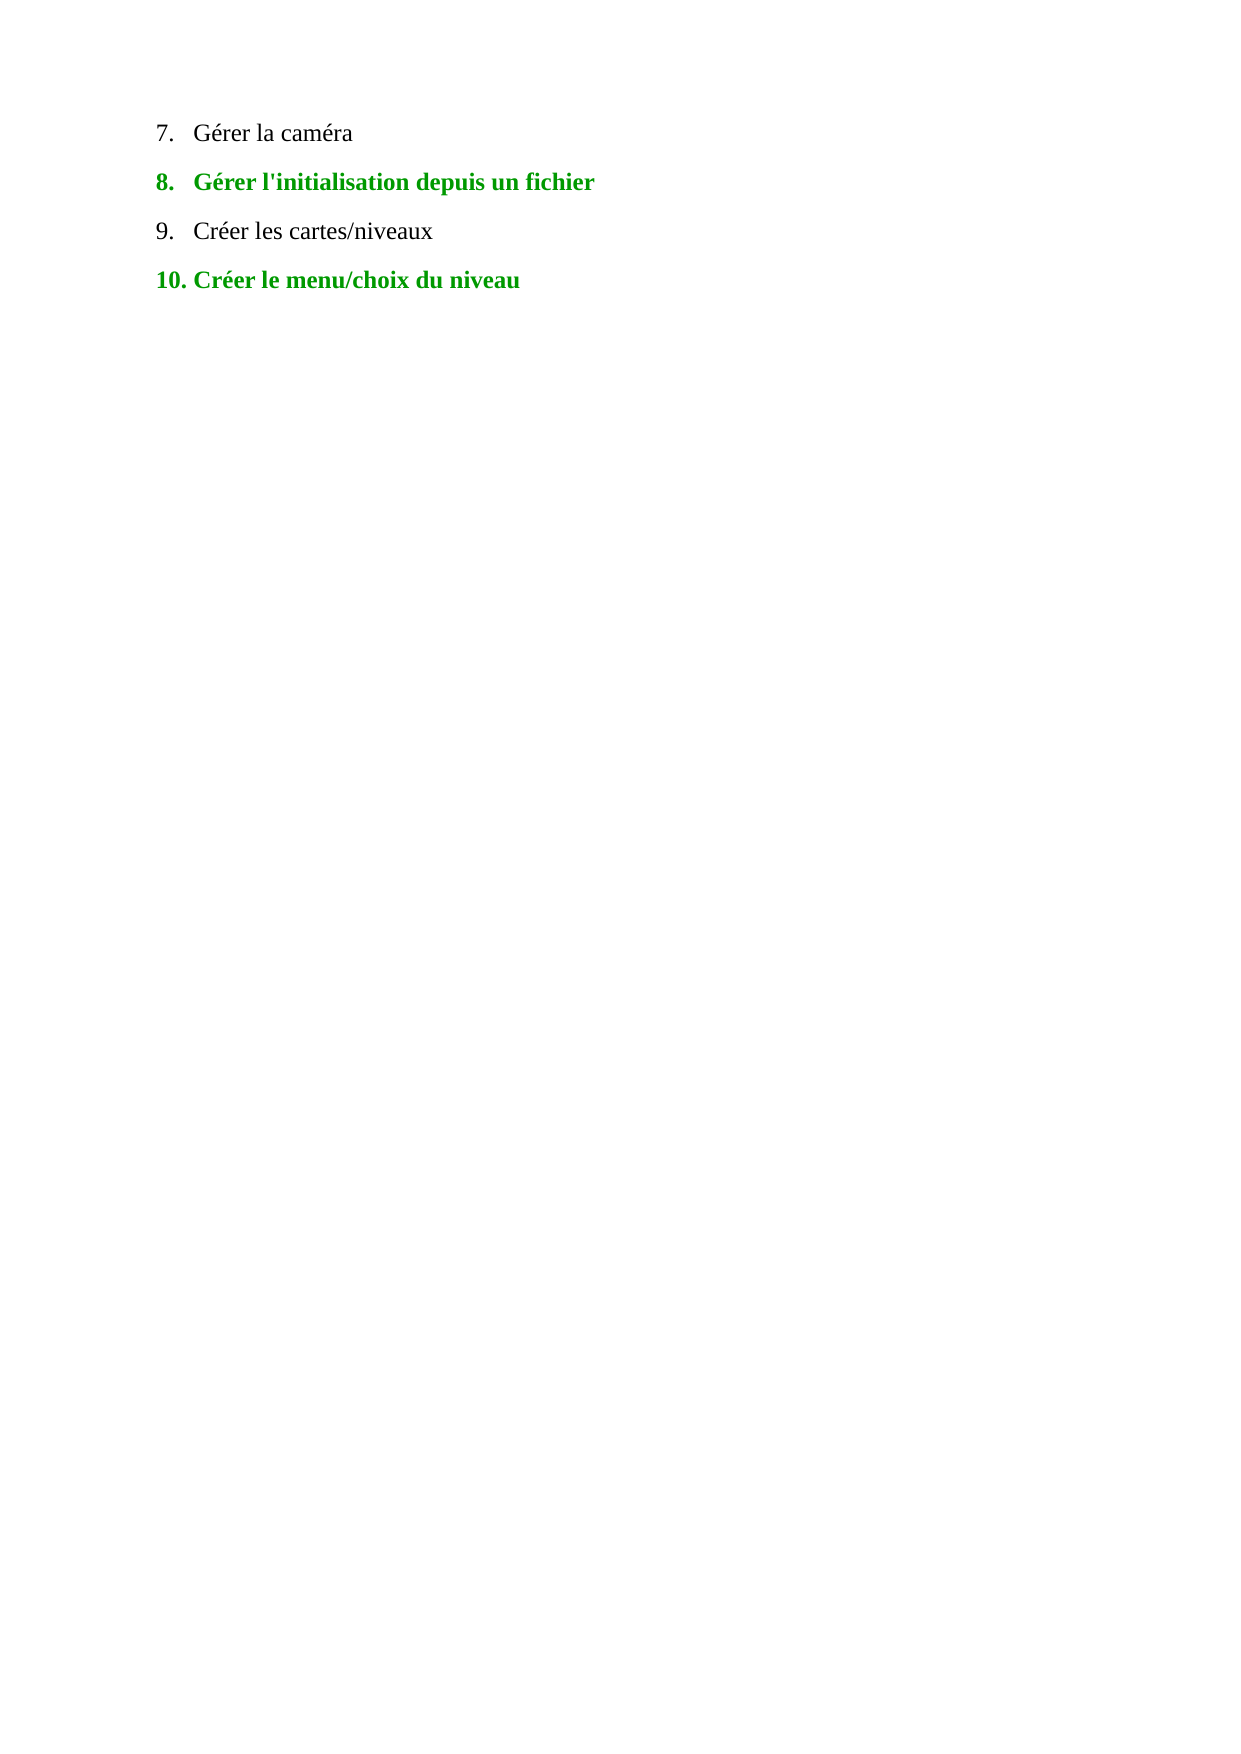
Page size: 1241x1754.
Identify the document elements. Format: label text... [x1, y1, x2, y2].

list Créer le menu/choix du niveau [156, 265, 1122, 294]
list Gérer l'initialisation depuis un fichier [156, 167, 1122, 196]
list Créer les cartes/niveaux [156, 216, 1122, 245]
list Gérer la caméra [156, 118, 1122, 147]
